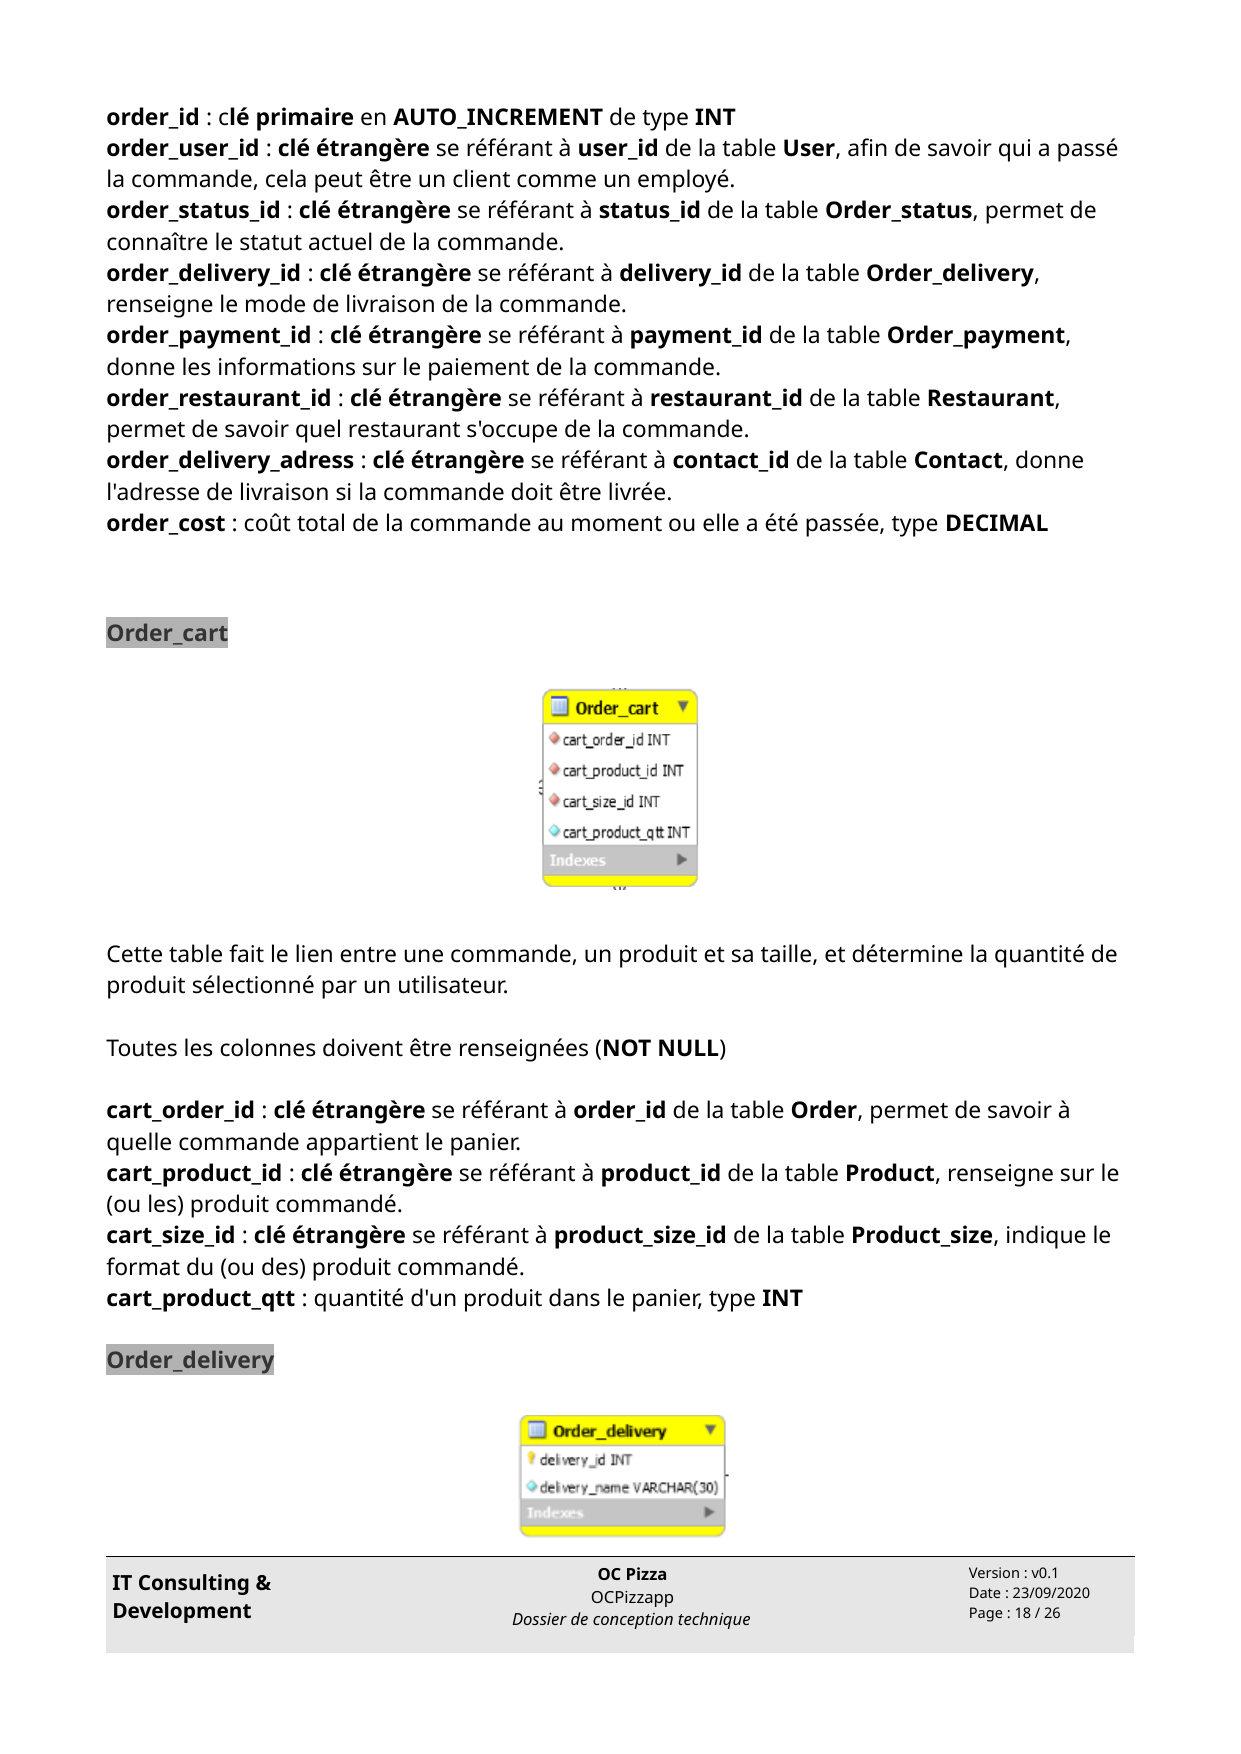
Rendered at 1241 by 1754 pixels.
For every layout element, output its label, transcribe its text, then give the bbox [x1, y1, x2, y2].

text order_restaurant_id : clé étrangère se référant à restaurant_id de la table Restaurant, permet de savoir quel restaurant s'occupe de la commande. [106, 382, 1134, 444]
text Cette table fait le lien entre une commande, un produit et sa taille, et détermine la quantité de produit sélectionné par un utilisateur. [106, 938, 1134, 1000]
text Order_cart [106, 617, 1134, 648]
picture [511, 1415, 729, 1541]
text cart_product_id : clé étrangère se référant à product_id de la table Product, renseigne sur le (ou les) produit commandé. [106, 1157, 1134, 1219]
text cart_product_qtt : quantité d'un produit dans le panier, type INT [106, 1282, 1134, 1313]
text order_cost : coût total de la commande au moment ou elle a été passée, type DECIMAL [106, 507, 1134, 538]
text Order_delivery [106, 1344, 1134, 1375]
picture [538, 688, 702, 890]
text order_payment_id : clé étrangère se référant à payment_id de la table Order_payment, donne les informations sur le paiement de la commande. [106, 319, 1134, 382]
text cart_order_id : clé étrangère se référant à order_id de la table Order, permet de savoir à quelle commande appartient le panier. [106, 1094, 1134, 1157]
text order_delivery_id : clé étrangère se référant à delivery_id de la table Order_delivery, renseigne le mode de livraison de la commande. [106, 257, 1134, 319]
text order_status_id : clé étrangère se référant à status_id de la table Order_status, permet de connaître le statut actuel de la commande. [106, 194, 1134, 257]
text order_delivery_adress : clé étrangère se référant à contact_id de la table Contact, donne l'adresse de livraison si la commande doit être livrée. [106, 444, 1134, 507]
text Toutes les colonnes doivent être renseignées (NOT NULL) [106, 1032, 1134, 1063]
text order_id : clé primaire en AUTO_INCREMENT de type INT [106, 100, 1134, 132]
text order_user_id : clé étrangère se référant à user_id de la table User, afin de savoir qui a passé la commande, cela peut être un client comme un employé. [106, 132, 1134, 194]
text cart_size_id : clé étrangère se référant à product_size_id de la table Product_size, indique le format du (ou des) produit commandé. [106, 1219, 1134, 1282]
